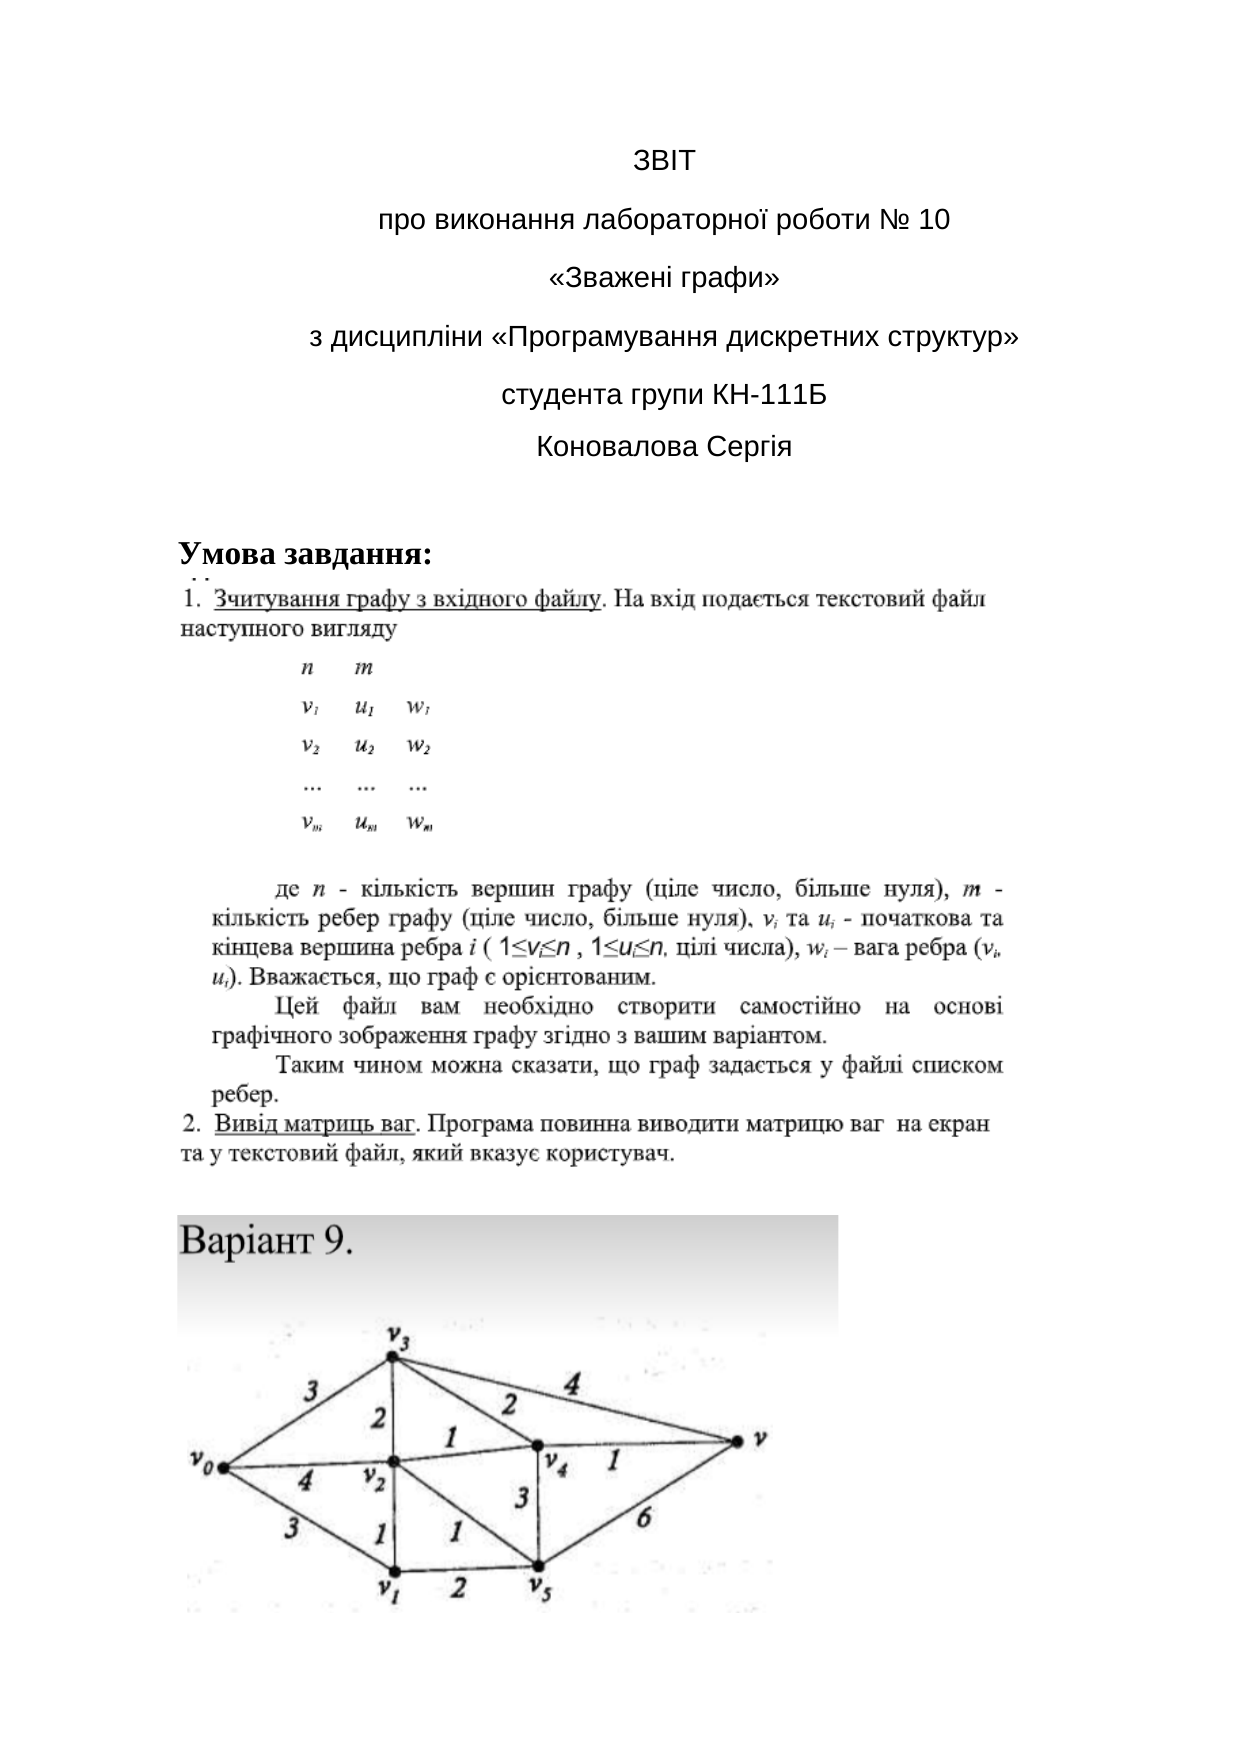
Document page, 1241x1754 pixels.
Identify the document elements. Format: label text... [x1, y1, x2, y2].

text про виконання лабораторної роботи № 10 [177, 202, 1152, 235]
text Умова завдання: [177, 533, 1152, 572]
text ЗВІТ [177, 143, 1152, 177]
picture [177, 1215, 839, 1613]
picture [177, 578, 1024, 1175]
text Коновалова Сергія [177, 429, 1152, 463]
text з дисципліни «Програмування дискретних структур» [177, 319, 1152, 352]
text студента групи КН-111Б [177, 377, 1152, 411]
text «Зважені графи» [177, 260, 1152, 294]
